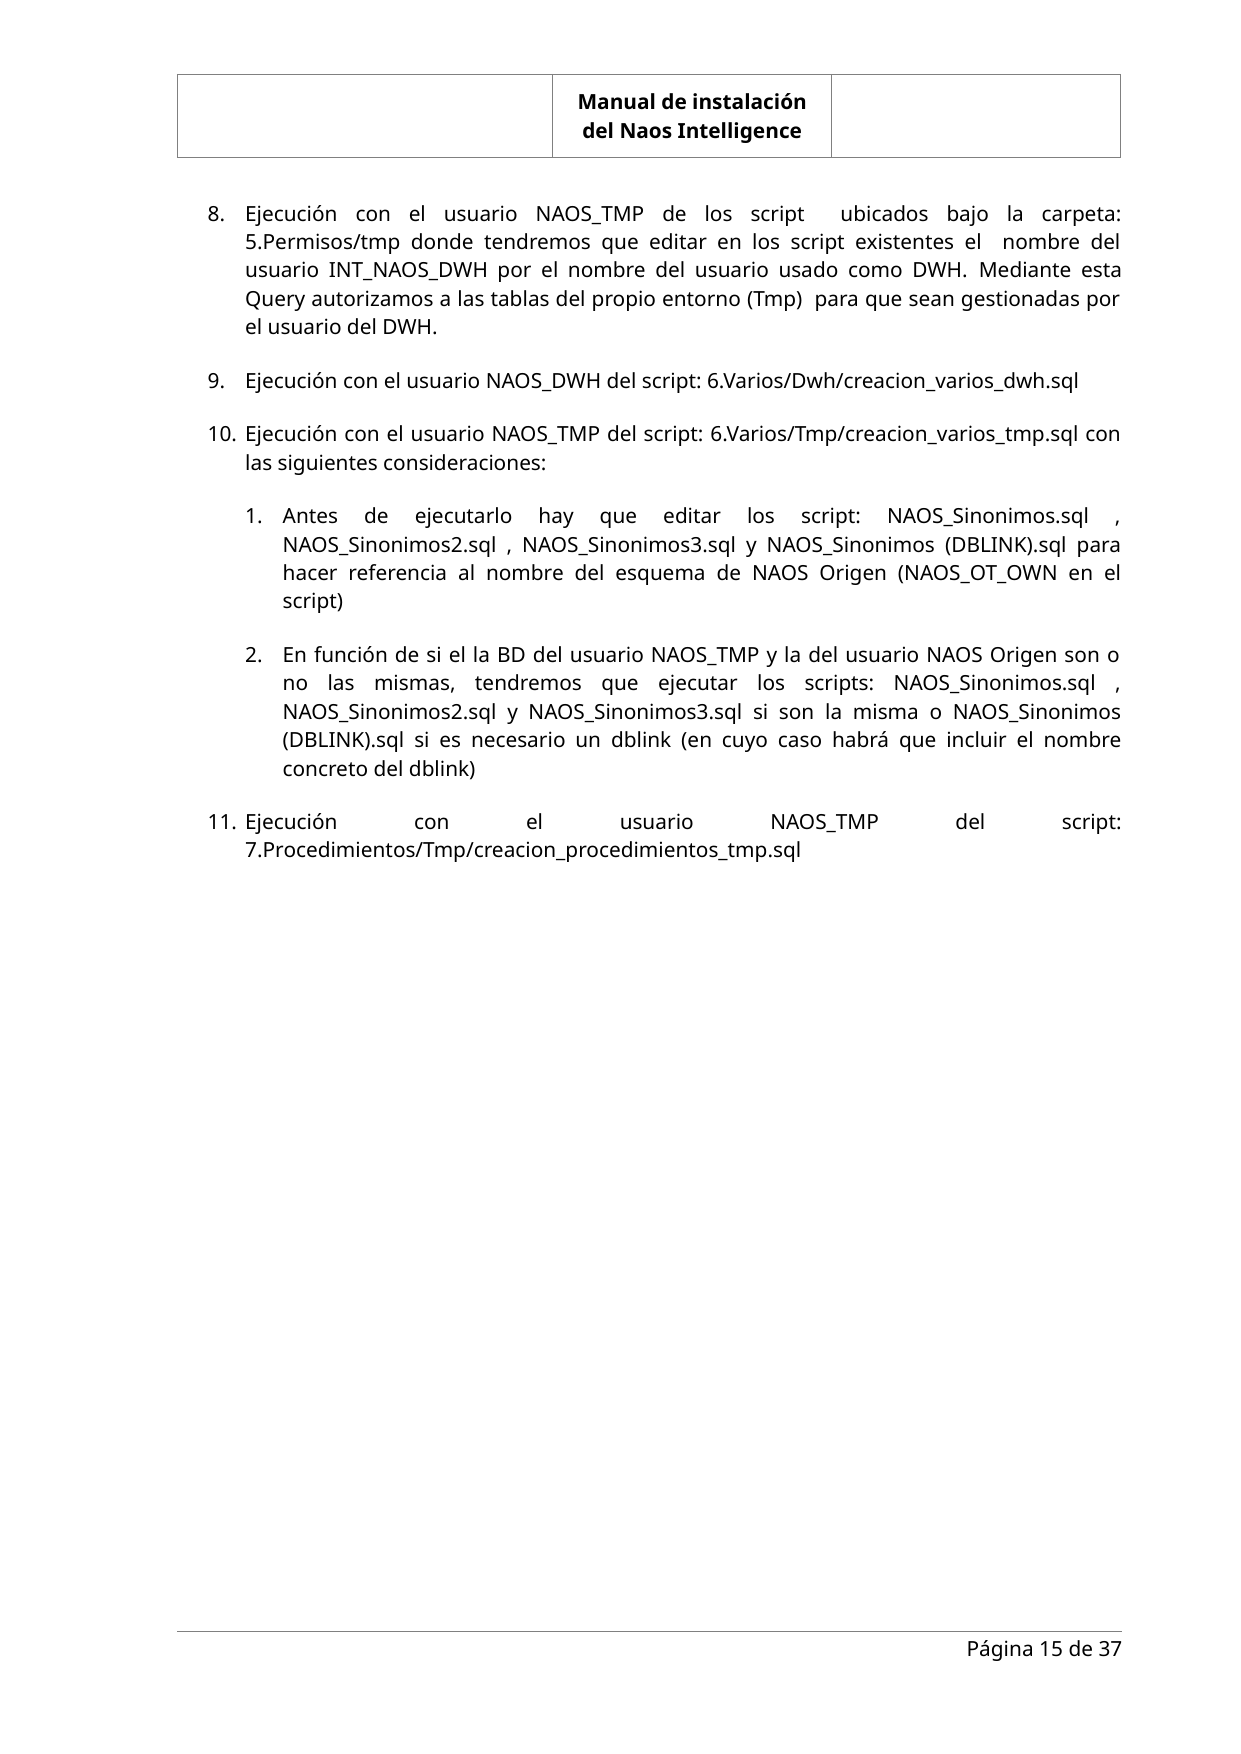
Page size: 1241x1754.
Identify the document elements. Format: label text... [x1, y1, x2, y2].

list Antes de ejecutarlo hay que editar los script: NAOS_Sinonimos.sql , NAOS_Sinonimos2.sql , NAOS_Sinonimos3.sql y NAOS_Sinonimos (DBLINK).sql para hacer referencia al nombre del esquema de NAOS Origen (NAOS_OT_OWN en el script) [245, 501, 1122, 615]
list Ejecución con el usuario NAOS_TMP del script: 7.Procedimientos/Tmp/creacion_procedimientos_tmp.sql [207, 807, 1122, 864]
list Ejecución con el usuario NAOS_TMP de los script ubicados bajo la carpeta: 5.Permisos/tmp donde tendremos que editar en los script existentes el nombre del usuario INT_NAOS_DWH por el nombre del usuario usado como DWH. Mediante esta Query autorizamos a las tablas del propio entorno (Tmp) para que sean gestionadas por el usuario del DWH. [207, 199, 1122, 341]
list Ejecución con el usuario NAOS_DWH del script: 6.Varios/Dwh/creacion_varios_dwh.sql [207, 366, 1122, 394]
list Ejecución con el usuario NAOS_TMP del script: 6.Varios/Tmp/creacion_varios_tmp.sql con las siguientes consideraciones: [207, 419, 1122, 476]
list En función de si el la BD del usuario NAOS_TMP y la del usuario NAOS Origen son o no las mismas, tendremos que ejecutar los scripts: NAOS_Sinonimos.sql , NAOS_Sinonimos2.sql y NAOS_Sinonimos3.sql si son la misma o NAOS_Sinonimos (DBLINK).sql si es necesario un dblink (en cuyo caso habrá que incluir el nombre concreto del dblink) [245, 640, 1122, 782]
